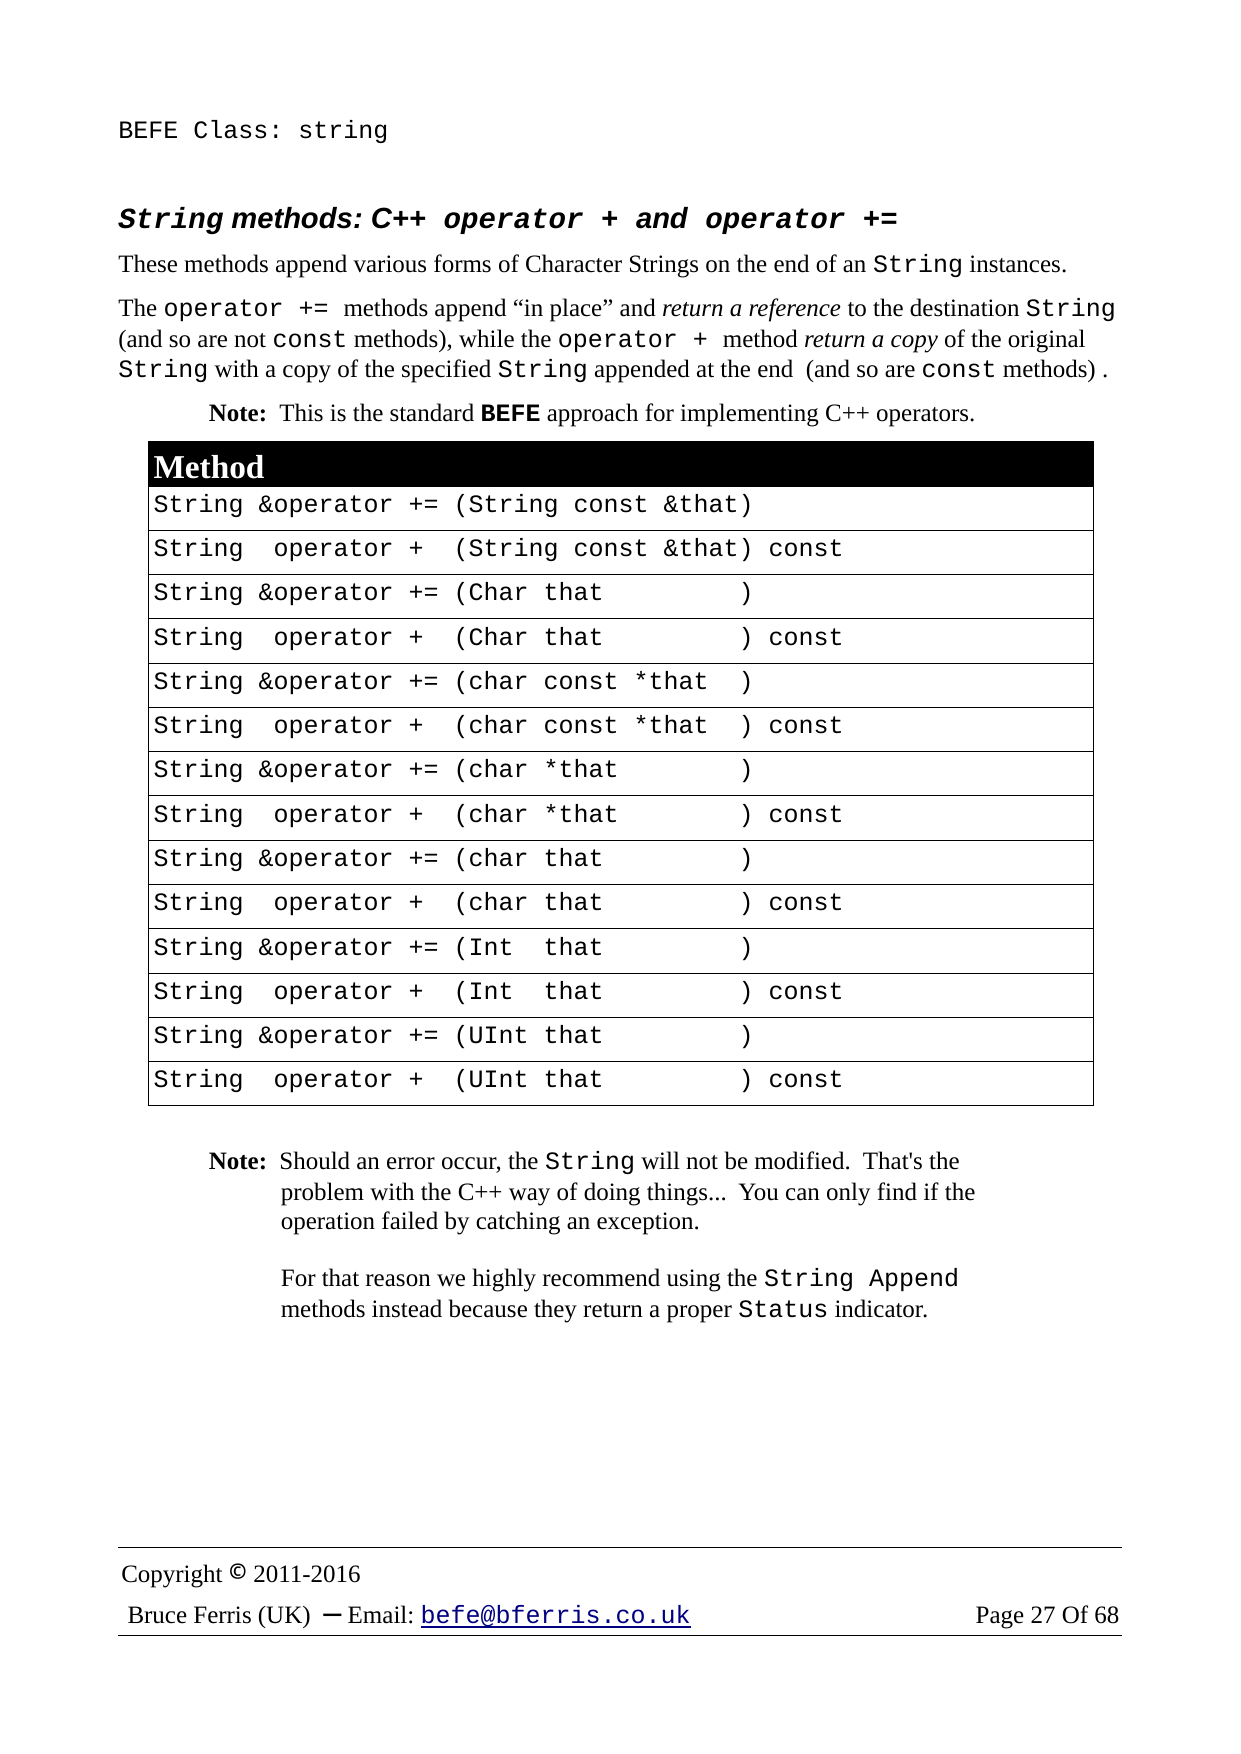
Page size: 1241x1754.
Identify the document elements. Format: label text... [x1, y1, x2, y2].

table_cell String operator + (UInt that ) const [149, 1062, 1093, 1105]
table_cell String &operator += (Int that ) [149, 929, 1093, 972]
table_cell String &operator += (char const *that ) [149, 664, 1093, 707]
table_cell String operator + (char that ) const [149, 885, 1093, 928]
text Note: This is the standard BEFE approach for implementing C++ operators. [209, 398, 1002, 429]
table_cell String &operator += (char that ) [149, 841, 1093, 884]
table_cell String operator + (Int that ) const [149, 974, 1093, 1017]
table_cell String operator + (char const *that ) const [149, 708, 1093, 751]
table_cell String &operator += (UInt that ) [149, 1018, 1093, 1061]
table_cell String operator + (String const &that) const [149, 531, 1093, 574]
table_cell String operator + (Char that ) const [149, 619, 1093, 663]
table_header Method [149, 442, 1093, 486]
table_cell String &operator += (Char that ) [149, 575, 1093, 618]
text Note: Should an error occur, the String will not be modified. That's the problem with the C++ way of doing things... You can only find if the operation failed by catching an exception. For that reason we highly recommend using the String Append methods instead because they return a proper Status indicator. [209, 1146, 1002, 1325]
table_cell String operator + (char *that ) const [149, 796, 1093, 840]
table_cell String &operator += (String const &that) [149, 487, 1093, 530]
text The operator += methods append “in place” and return a reference to the destination String (and so are not const methods), while the operator + method return a copy of the original String with a copy of the specified String appended at the end (and so are const methods) . [118, 293, 1122, 385]
text These methods append various forms of Character Strings on the end of an String instances. [118, 249, 1122, 280]
table_cell String &operator += (char *that ) [149, 752, 1093, 795]
subtitle String methods: C++ operator + and operator += [118, 201, 1122, 237]
